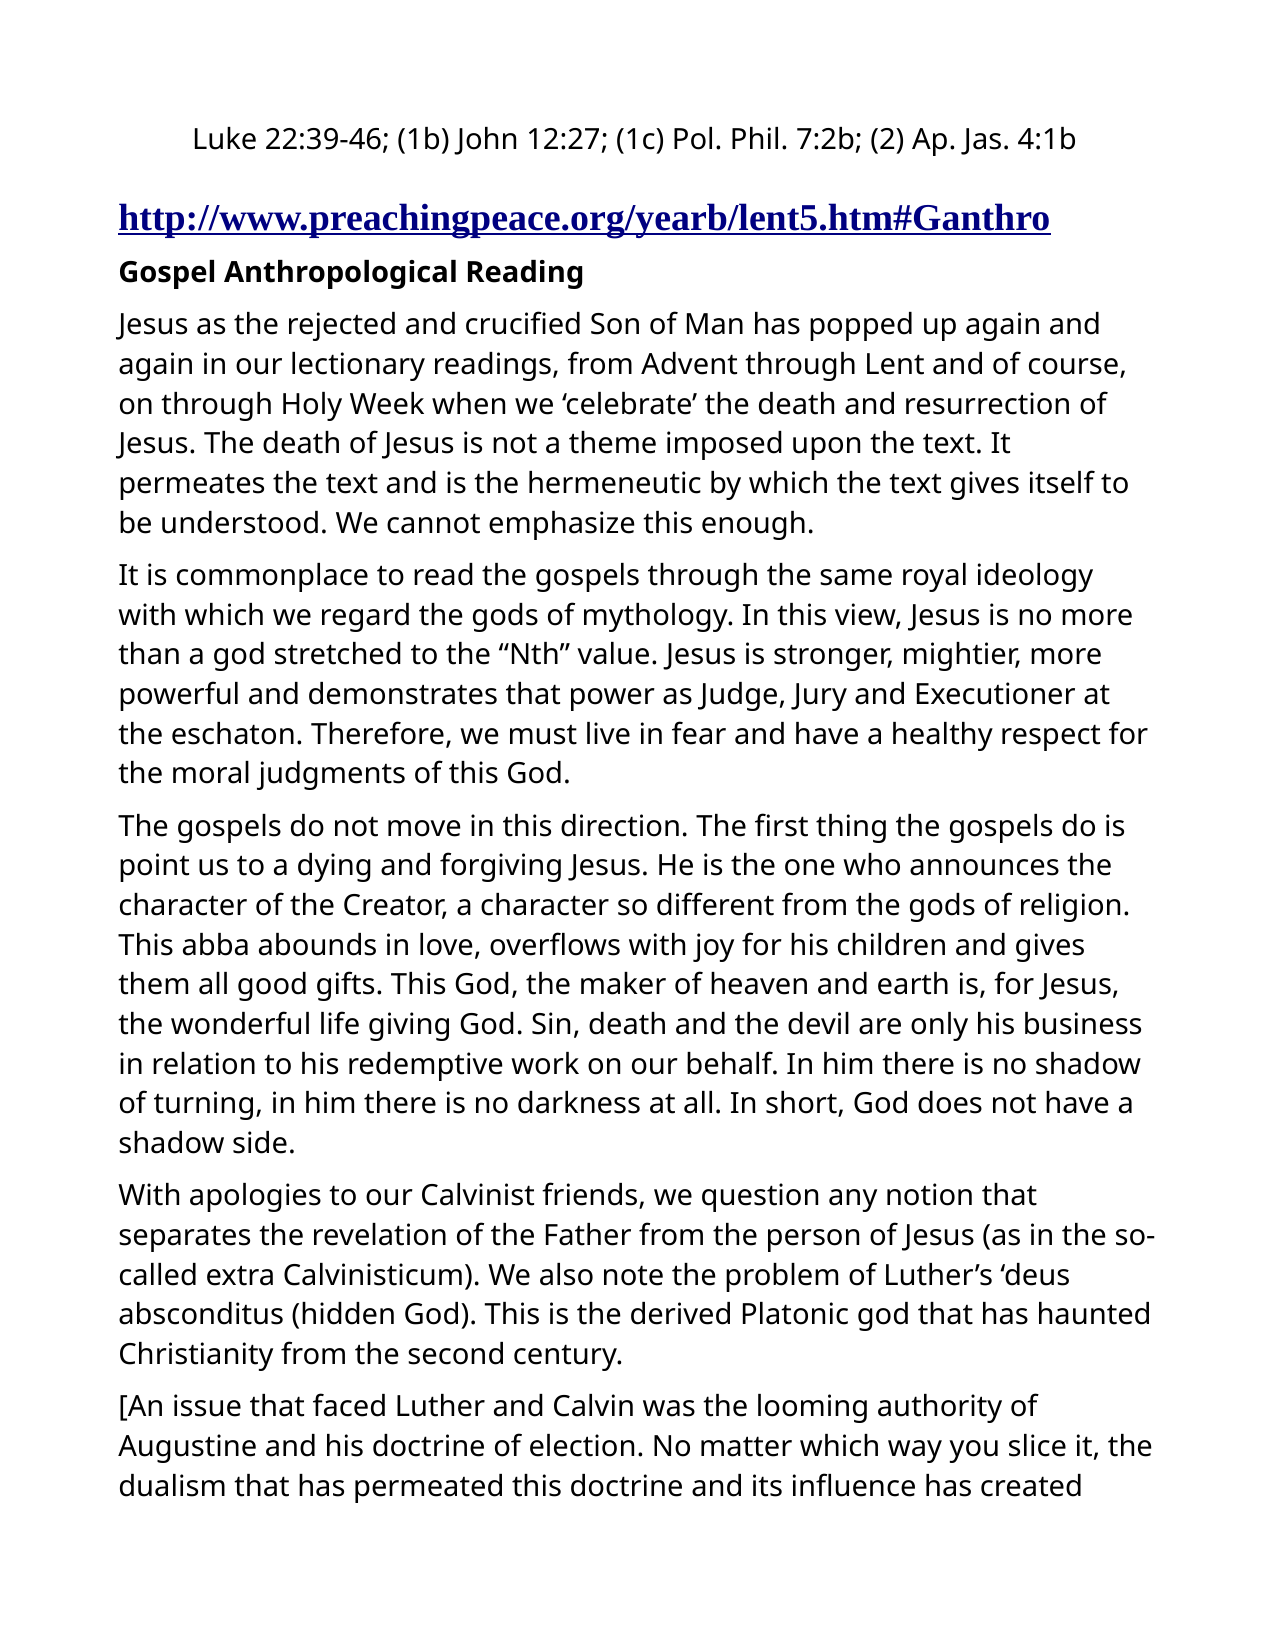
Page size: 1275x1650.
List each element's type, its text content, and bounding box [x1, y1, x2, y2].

text Gospel Anthropological Reading [118, 251, 1157, 291]
text [An issue that faced Luther and Calvin was the looming authority of Augustine and his doctrine of election. No matter which way you slice it, the dualism that has permeated this doctrine and its influence has created [118, 1386, 1157, 1504]
text It is commonplace to read the gospels through the same royal ideology with which we regard the gods of mythology. In this view, Jesus is no more than a god stretched to the “Nth” value. Jesus is stronger, mightier, more powerful and demonstrates that power as Judge, Jury and Executioner at the eschaton. Therefore, we must live in fear and have a healthy respect for the moral judgments of this God. [118, 554, 1157, 792]
text With apologies to our Calvinist friends, we question any notion that separates the revelation of the Father from the person of Jesus (as in the so-called extra Calvinisticum). We also note the problem of Luther’s ‘deus absconditus (hidden God). This is the derived Platonic god that has haunted Christianity from the second century. [118, 1174, 1157, 1373]
subtitle http://www.preachingpeace.org/yearb/lent5.htm#Ganthro [118, 195, 1157, 239]
text The gospels do not move in this direction. The first thing the gospels do is point us to a dying and forgiving Jesus. He is the one who announces the character of the Creator, a character so different from the gods of religion. This abba abounds in love, overflows with joy for his children and gives them all good gifts. This God, the maker of heaven and earth is, for Jesus, the wonderful life giving God. Sin, death and the devil are only his business in relation to his redemptive work on our behalf. In him there is no shadow of turning, in him there is no darkness at all. In short, God does not have a shadow side. [118, 805, 1157, 1162]
text Jesus as the rejected and crucified Son of Man has popped up again and again in our lectionary readings, from Advent through Lent and of course, on through Holy Week when we ‘celebrate’ the death and resurrection of Jesus. The death of Jesus is not a theme imposed upon the text. It permeates the text and is the hermeneutic by which the text gives itself to be understood. We cannot emphasize this enough. [118, 304, 1157, 542]
list Luke 22:39-46; (1b) John 12:27; (1c) Pol. Phil. 7:2b; (2) Ap. Jas. 4:1b [162, 118, 1157, 158]
